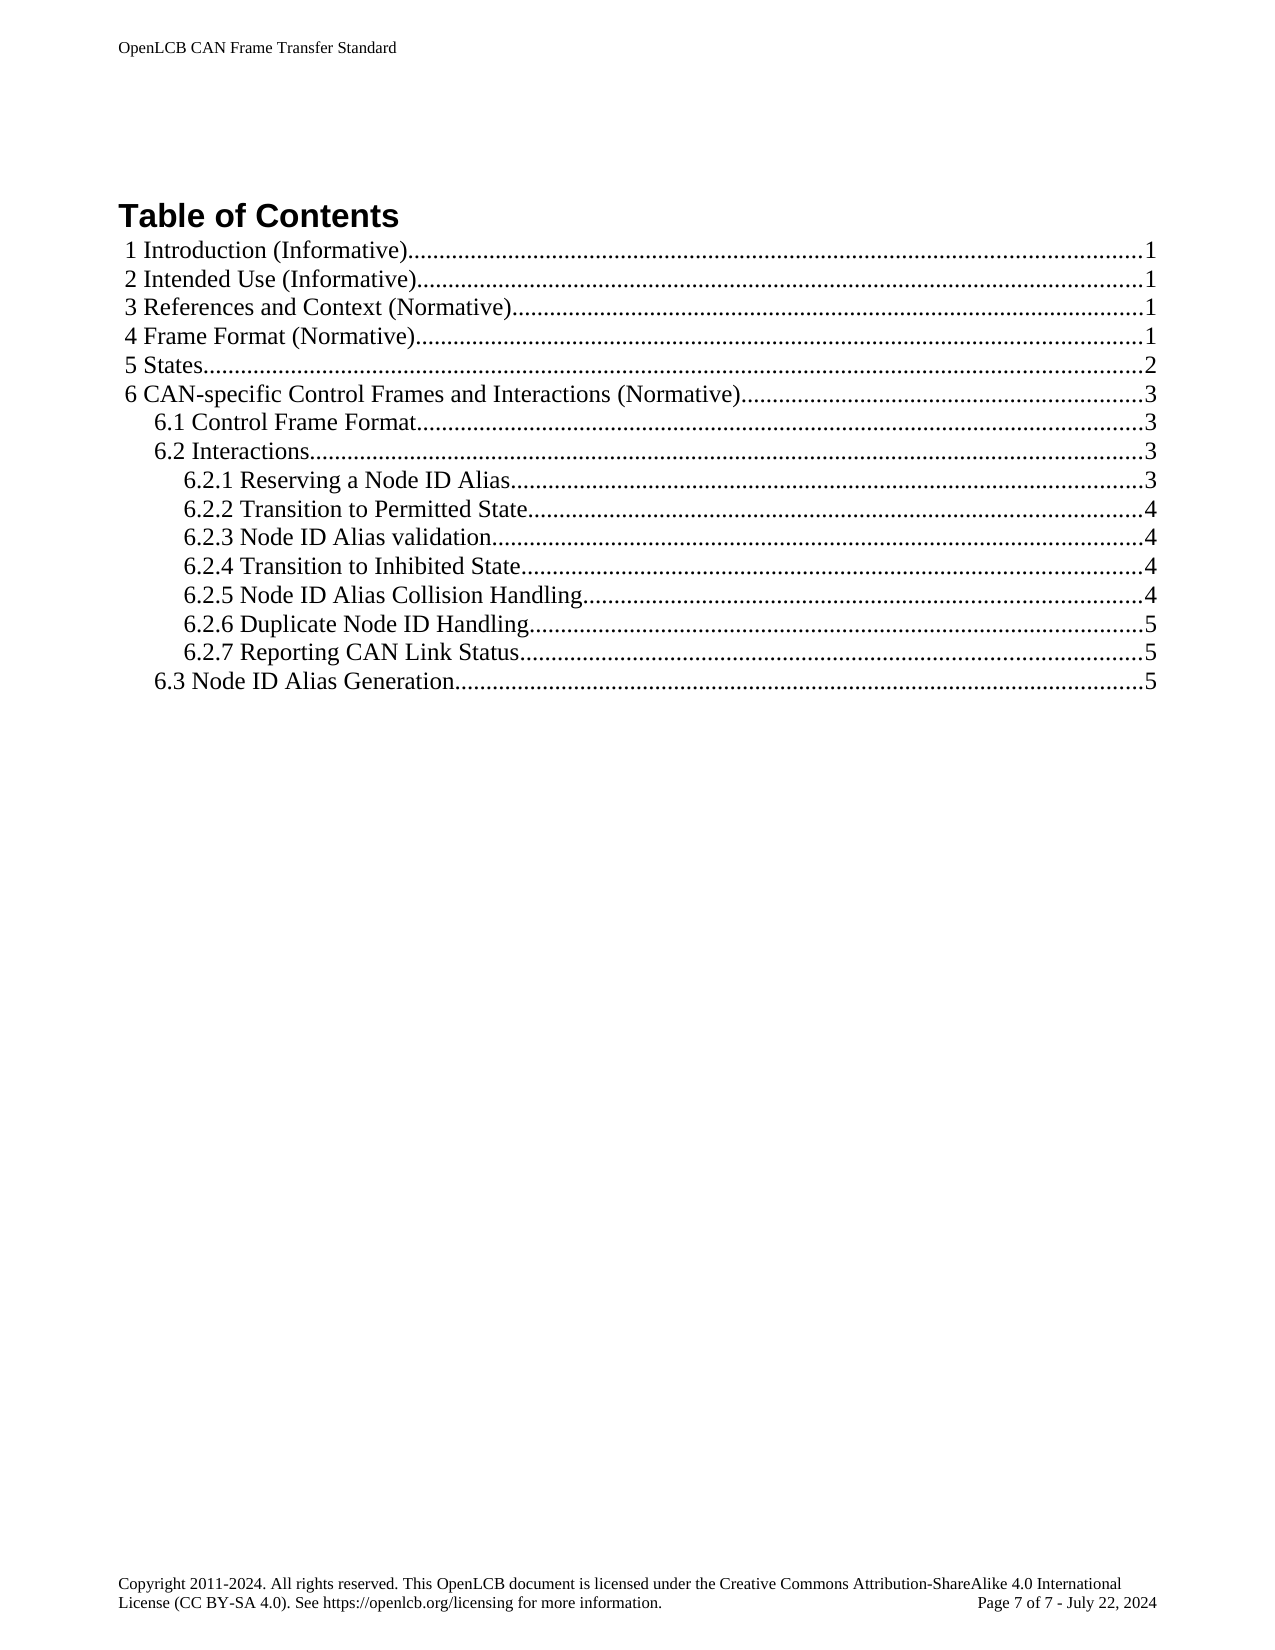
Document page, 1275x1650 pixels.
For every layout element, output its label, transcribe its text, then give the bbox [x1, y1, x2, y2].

text 6.2 Interactions 3 [148, 436, 1157, 465]
text 6.3 Node ID Alias Generation 5 [148, 666, 1157, 695]
text 6.1 Control Frame Format 3 [148, 407, 1157, 436]
text 6.2.2 Transition to Permitted State 4 [177, 494, 1157, 522]
text 6 CAN-specific Control Frames and Interactions (Normative) 3 [118, 379, 1157, 407]
text 3 References and Context (Normative) 1 [118, 292, 1157, 321]
text 5 States 2 [118, 350, 1157, 379]
text 2 Intended Use (Informative) 1 [118, 264, 1157, 292]
text 6.2.7 Reporting CAN Link Status 5 [177, 637, 1157, 666]
text 6.2.1 Reserving a Node ID Alias 3 [177, 465, 1157, 494]
subtitle Table of Contents [118, 196, 1157, 235]
text 1 Introduction (Informative) 1 [118, 235, 1157, 264]
text 6.2.3 Node ID Alias validation 4 [177, 522, 1157, 551]
text 4 Frame Format (Normative) 1 [118, 321, 1157, 350]
text 6.2.5 Node ID Alias Collision Handling 4 [177, 580, 1157, 609]
text 6.2.4 Transition to Inhibited State 4 [177, 551, 1157, 580]
text 6.2.6 Duplicate Node ID Handling 5 [177, 609, 1157, 637]
